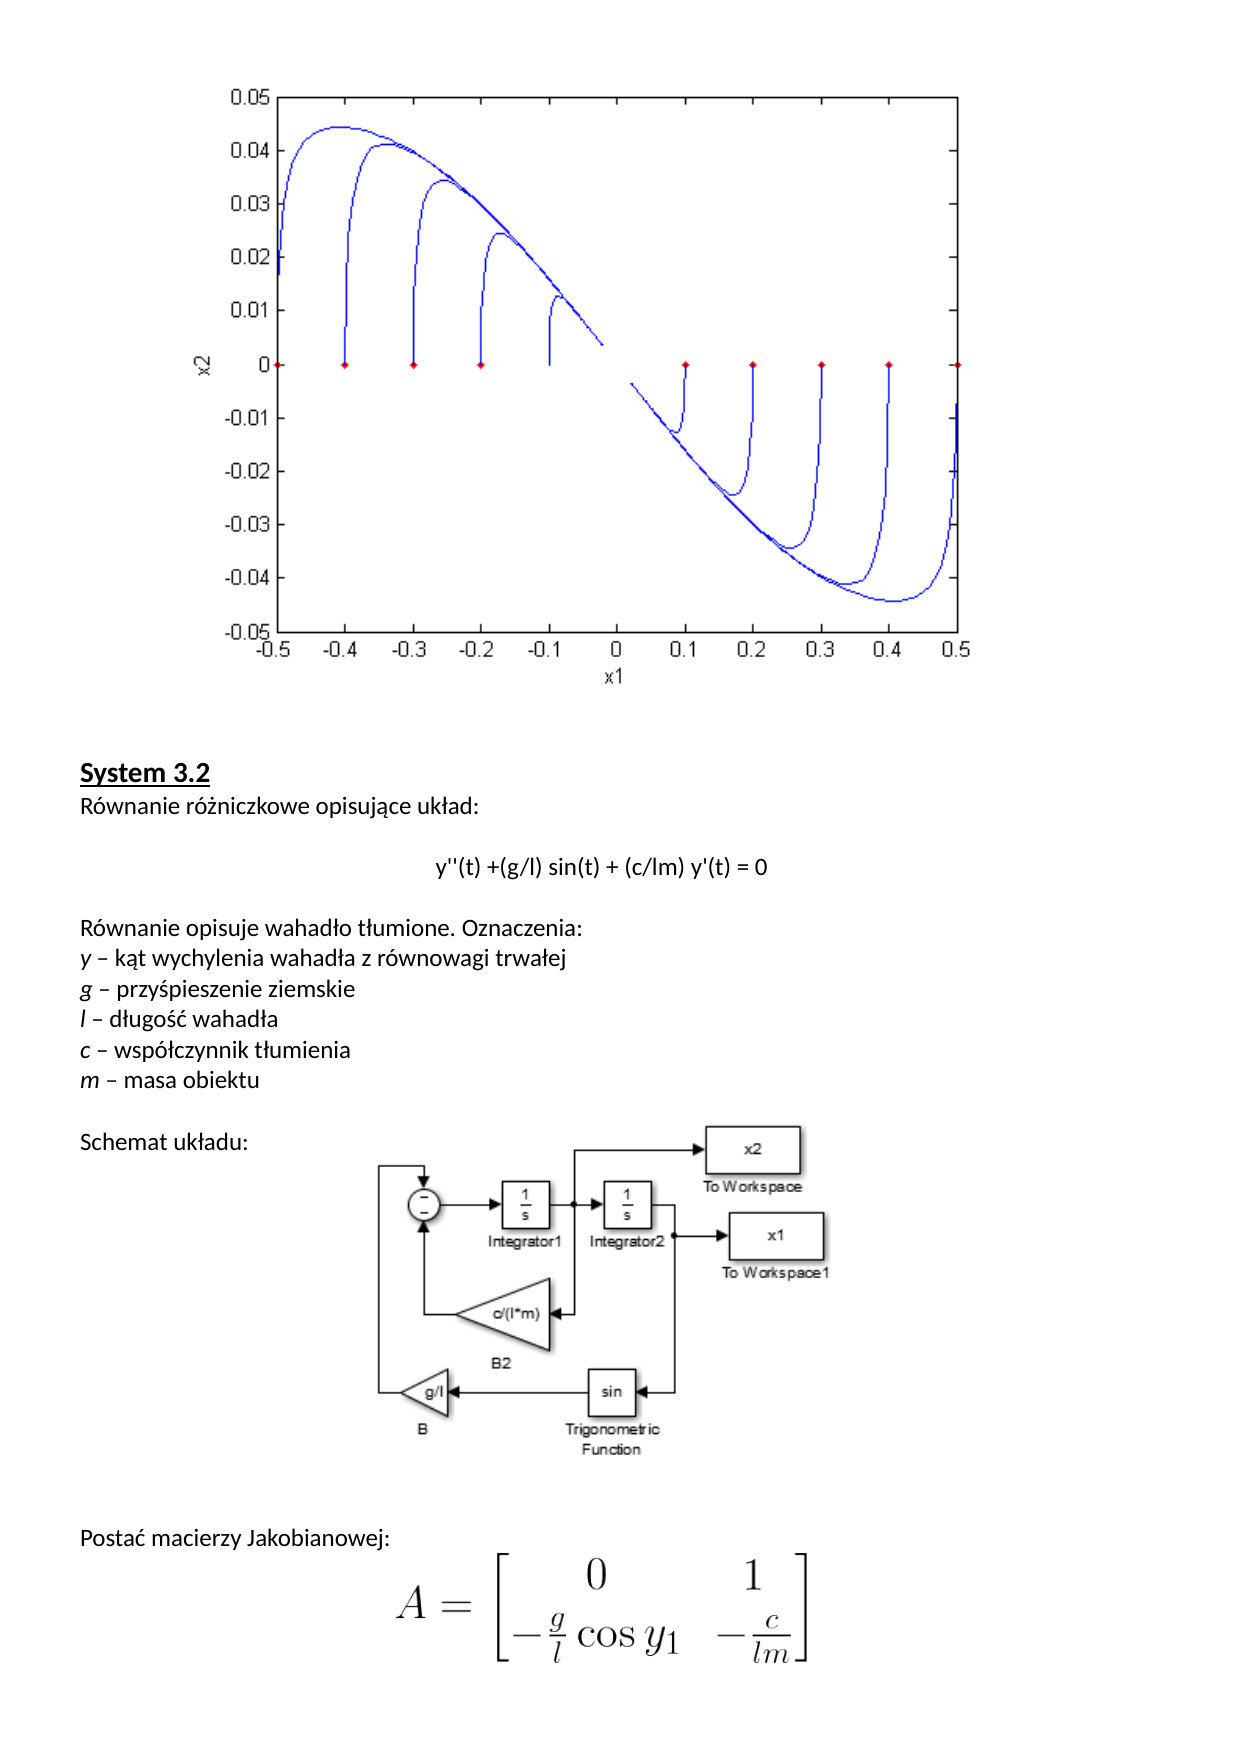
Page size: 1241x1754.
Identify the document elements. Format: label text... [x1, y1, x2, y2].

text g – przyśpieszenie ziemskie [80, 973, 1123, 1004]
text Równanie opisuje wahadło tłumione. Oznaczenia: [80, 912, 1123, 943]
text y''(t) +(g/l) sin(t) + (c/lm) y'(t) = 0 [80, 851, 1123, 882]
text System 3.2 [80, 754, 1123, 790]
text y – kąt wychylenia wahadła z równowagi trwałej [80, 943, 1123, 973]
text [856, 1126, 1123, 1156]
picture [163, 47, 1040, 704]
text Schemat układu: [80, 1126, 347, 1156]
text c – współczynnik tłumienia [80, 1034, 1123, 1065]
picture [347, 1095, 856, 1480]
text Równanie różniczkowe opisujące układ: [80, 790, 1123, 821]
text Postać macierzy Jakobianowej: [80, 1522, 1123, 1553]
text m – masa obiektu [80, 1065, 1123, 1095]
picture [396, 1553, 808, 1663]
text l – długość wahadła [80, 1004, 1123, 1034]
